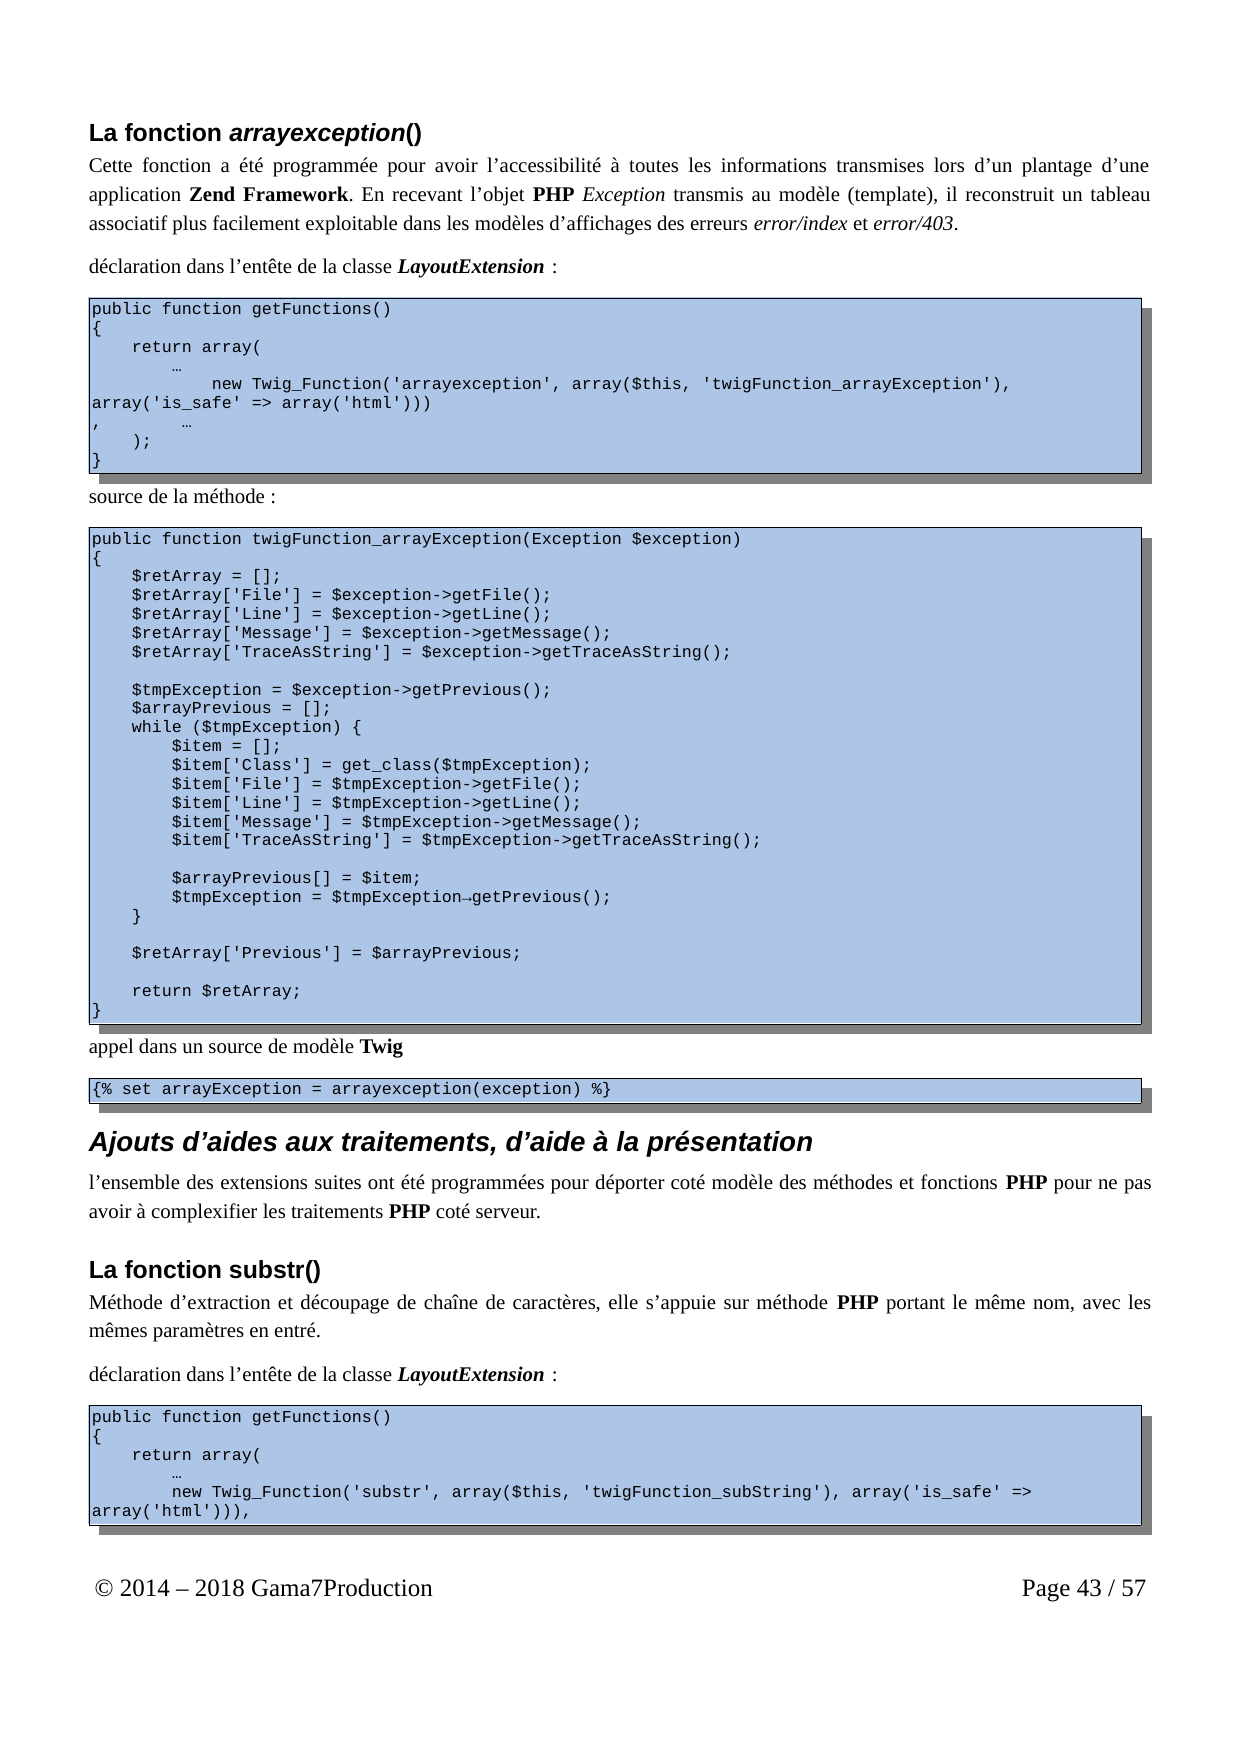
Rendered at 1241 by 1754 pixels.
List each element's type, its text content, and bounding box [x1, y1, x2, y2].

text return array( [90, 1443, 1141, 1462]
subtitle Ajouts d’aides aux traitements, d’aide à la présentation [88, 1126, 1152, 1157]
text new Twig_Function('substr', array($this, 'twigFunction_subString'), array('is_safe' => array('html'))), [90, 1481, 1141, 1524]
text $tmpException = $tmpException→getPrevious(); [90, 886, 1141, 904]
text déclaration dans l’entête de la classe LayoutExtension : [88, 254, 1152, 278]
text déclaration dans l’entête de la classe LayoutExtension : [88, 1362, 1152, 1386]
text $retArray = []; [90, 565, 1141, 584]
text Cette fonction a été programmée pour avoir l’accessibilité à toutes les informations transmises lors d’un plantage d’une application Zend Framework. En recevant l’objet PHP Exception transmis au modèle (template), il reconstruit un tableau associatif plus facilement exploitable dans les modèles d’affichages des erreurs error/index et error/403. [88, 153, 1152, 235]
text public function getFunctions() [90, 1406, 1141, 1424]
text $retArray['File'] = $exception->getFile(); [90, 584, 1141, 603]
text $retArray['Message'] = $exception->getMessage(); [90, 622, 1141, 640]
text $item['TraceAsString'] = $tmpException->getTraceAsString(); [90, 829, 1141, 848]
text new Twig_Function('arrayexception', array($this, 'twigFunction_arrayException'), array('is_safe' => array('html'))) [90, 373, 1141, 411]
text appel dans un source de modèle Twig [88, 1034, 1152, 1058]
text $item['Line'] = $tmpException->getLine(); [90, 791, 1141, 810]
text public function getFunctions() [90, 299, 1141, 316]
text { [90, 546, 1141, 565]
text $tmpException = $exception->getPrevious(); [90, 678, 1141, 697]
text return $retArray; [90, 980, 1141, 999]
text $retArray['Line'] = $exception->getLine(); [90, 603, 1141, 622]
text {% set arrayException = arrayexception(exception) %} [90, 1079, 1141, 1102]
text $retArray['TraceAsString'] = $exception->getTraceAsString(); [90, 640, 1141, 659]
subtitle La fonction arrayexception() [88, 118, 1152, 147]
text return array( [90, 335, 1141, 354]
text Méthode d’extraction et découpage de chaîne de caractères, elle s’appuie sur méthode PHP portant le même nom, avec les mêmes paramètres en entré. [88, 1289, 1152, 1342]
text public function twigFunction_arrayException(Exception $exception) [90, 528, 1141, 546]
text $item['File'] = $tmpException->getFile(); [90, 772, 1141, 791]
text } [90, 904, 1141, 923]
text , … [90, 411, 1141, 429]
subtitle La fonction substr() [88, 1255, 1152, 1283]
text … [90, 1462, 1141, 1481]
text { [90, 1424, 1141, 1443]
text $item = []; [90, 735, 1141, 753]
text while ($tmpException) { [90, 716, 1141, 735]
text { [90, 316, 1141, 335]
text $item['Message'] = $tmpException->getMessage(); [90, 810, 1141, 829]
text $arrayPrevious = []; [90, 697, 1141, 716]
text … [90, 354, 1141, 373]
text source de la méthode : [88, 484, 1152, 508]
text $retArray['Previous'] = $arrayPrevious; [90, 942, 1141, 961]
text ); [90, 429, 1141, 448]
text } [90, 448, 1141, 473]
text l’ensemble des extensions suites ont été programmées pour déporter coté modèle des méthodes et fonctions PHP pour ne pas avoir à complexifier les traitements PHP coté serveur. [88, 1170, 1152, 1223]
text $item['Class'] = get_class($tmpException); [90, 753, 1141, 772]
text $arrayPrevious[] = $item; [90, 867, 1141, 886]
text } [90, 999, 1141, 1023]
